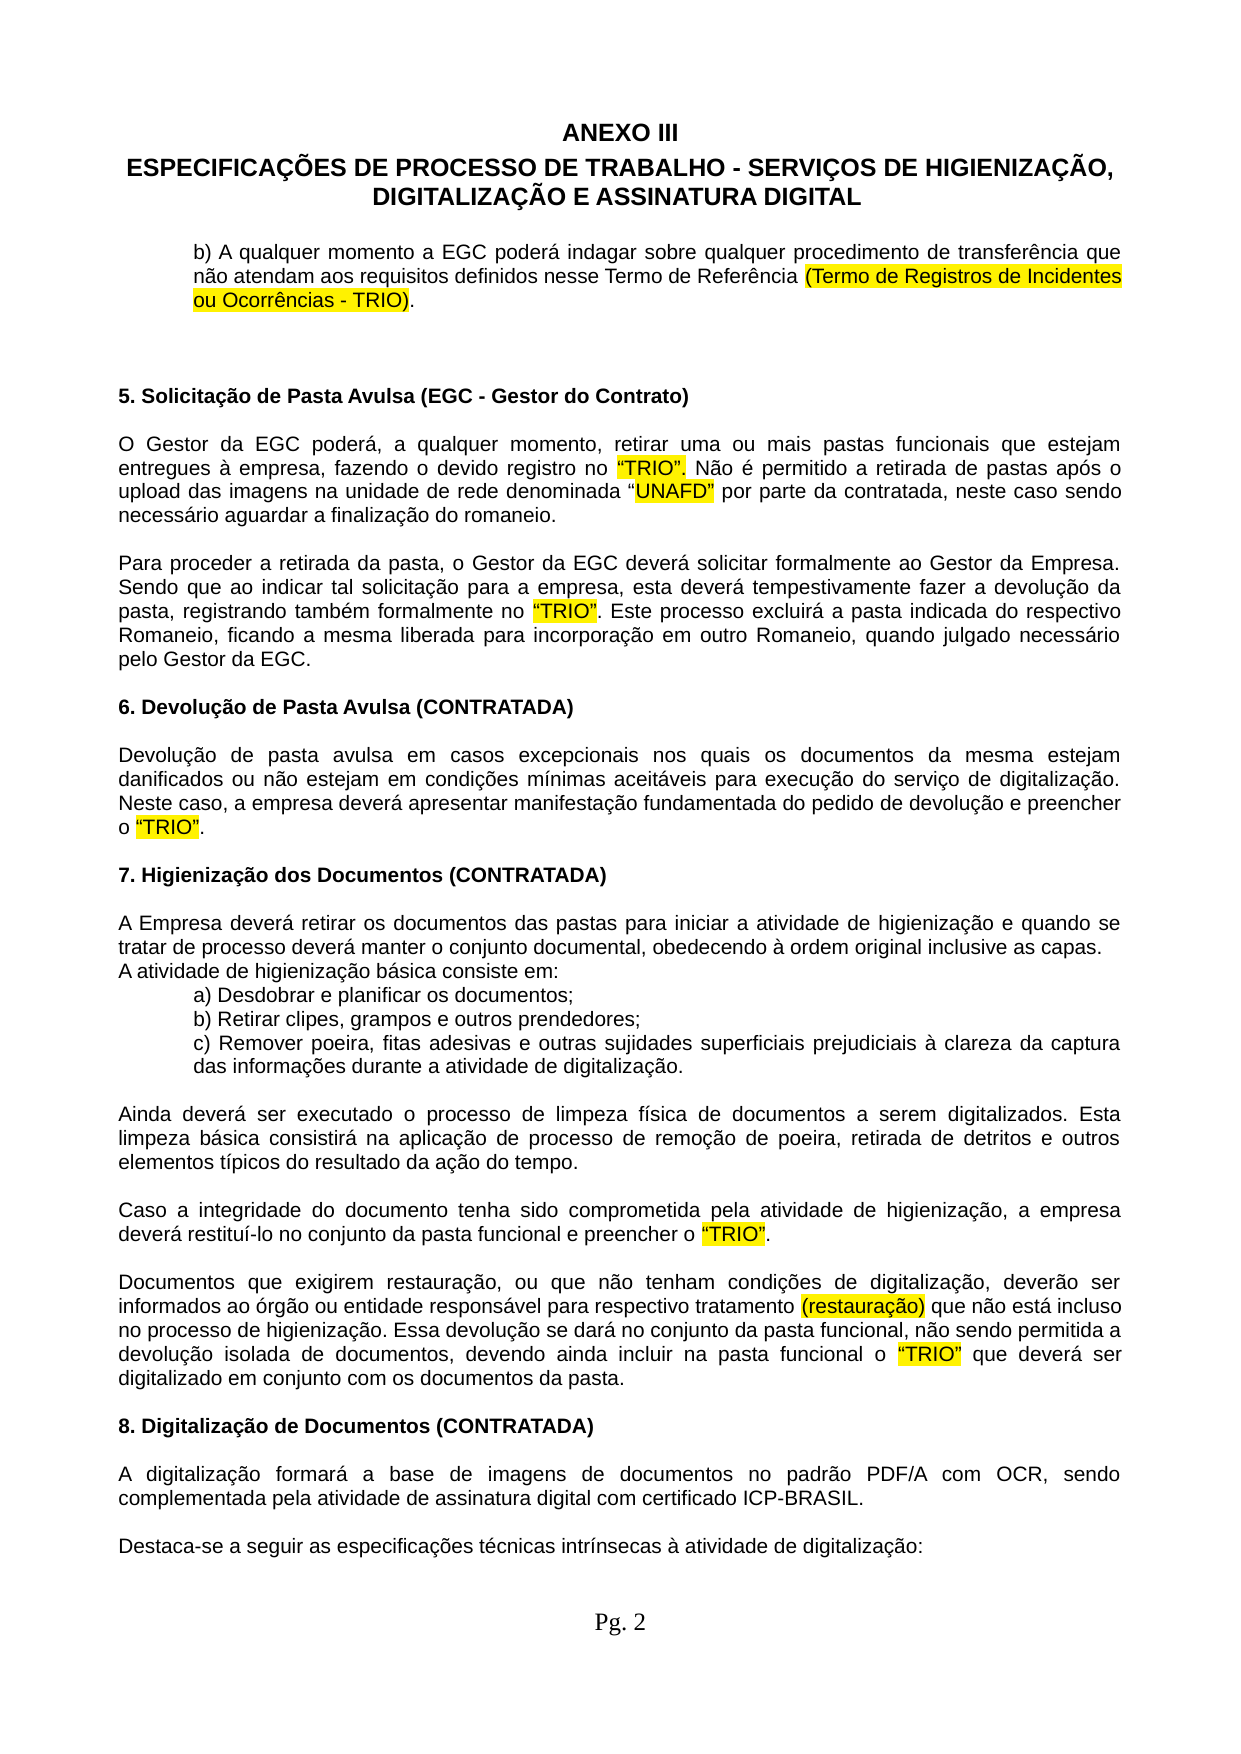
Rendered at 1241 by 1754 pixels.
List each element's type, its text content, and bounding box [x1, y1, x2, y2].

text A atividade de higienização básica consiste em: [118, 958, 1122, 982]
text 6. Devolução de Pasta Avulsa (CONTRATADA) [118, 695, 1122, 719]
text 8. Digitalização de Documentos (CONTRATADA) [118, 1414, 1122, 1438]
text a) Desdobrar e planificar os documentos; [193, 982, 1122, 1006]
text b) A qualquer momento a EGC poderá indagar sobre qualquer procedimento de transferência que não atendam aos requisitos definidos nesse Termo de Referência (Termo de Registros de Incidentes ou Ocorrências - TRIO). [193, 240, 1122, 312]
text Documentos que exigirem restauração, ou que não tenham condições de digitalização, deverão ser informados ao órgão ou entidade responsável para respectivo tratamento (restauração) que não está incluso no processo de higienização. Essa devolução se dará no conjunto da pasta funcional, não sendo permitida a devolução isolada de documentos, devendo ainda incluir na pasta funcional o “TRIO” que deverá ser digitalizado em conjunto com os documentos da pasta. [118, 1270, 1122, 1390]
text A digitalização formará a base de imagens de documentos no padrão PDF/A com OCR, sendo complementada pela atividade de assinatura digital com certificado ICP-BRASIL. [118, 1462, 1122, 1509]
text 5. Solicitação de Pasta Avulsa (EGC - Gestor do Contrato) [118, 383, 1122, 407]
text A Empresa deverá retirar os documentos das pastas para iniciar a atividade de higienização e quando se tratar de processo deverá manter o conjunto documental, obedecendo à ordem original inclusive as capas. [118, 911, 1122, 958]
text c) Remover poeira, fitas adesivas e outras sujidades superficiais prejudiciais à clareza da captura das informações durante a atividade de digitalização. [193, 1030, 1122, 1078]
text Para proceder a retirada da pasta, o Gestor da EGC deverá solicitar formalmente ao Gestor da Empresa. Sendo que ao indicar tal solicitação para a empresa, esta deverá tempestivamente fazer a devolução da pasta, registrando também formalmente no “TRIO”. Este processo excluirá a pasta indicada do respectivo Romaneio, ficando a mesma liberada para incorporação em outro Romaneio, quando julgado necessário pelo Gestor da EGC. [118, 551, 1122, 671]
text O Gestor da EGC poderá, a qualquer momento, retirar uma ou mais pastas funcionais que estejam entregues à empresa, fazendo o devido registro no “TRIO”. Não é permitido a retirada de pastas após o upload das imagens na unidade de rede denominada “UNAFD” por parte da contratada, neste caso sendo necessário aguardar a finalização do romaneio. [118, 431, 1122, 527]
text 7. Higienização dos Documentos (CONTRATADA) [118, 863, 1122, 887]
text Destaca-se a seguir as especificações técnicas intrínsecas à atividade de digitalização: [118, 1533, 1122, 1557]
text Devolução de pasta avulsa em casos excepcionais nos quais os documentos da mesma estejam danificados ou não estejam em condições mínimas aceitáveis para execução do serviço de digitalização. Neste caso, a empresa deverá apresentar manifestação fundamentada do pedido de devolução e preencher o “TRIO”. [118, 743, 1122, 839]
text Caso a integridade do documento tenha sido comprometida pela atividade de higienização, a empresa deverá restituí-lo no conjunto da pasta funcional e preencher o “TRIO”. [118, 1198, 1122, 1246]
text b) Retirar clipes, grampos e outros prendedores; [193, 1006, 1122, 1030]
text Ainda deverá ser executado o processo de limpeza física de documentos a serem digitalizados. Esta limpeza básica consistirá na aplicação de processo de remoção de poeira, retirada de detritos e outros elementos típicos do resultado da ação do tempo. [118, 1102, 1122, 1174]
